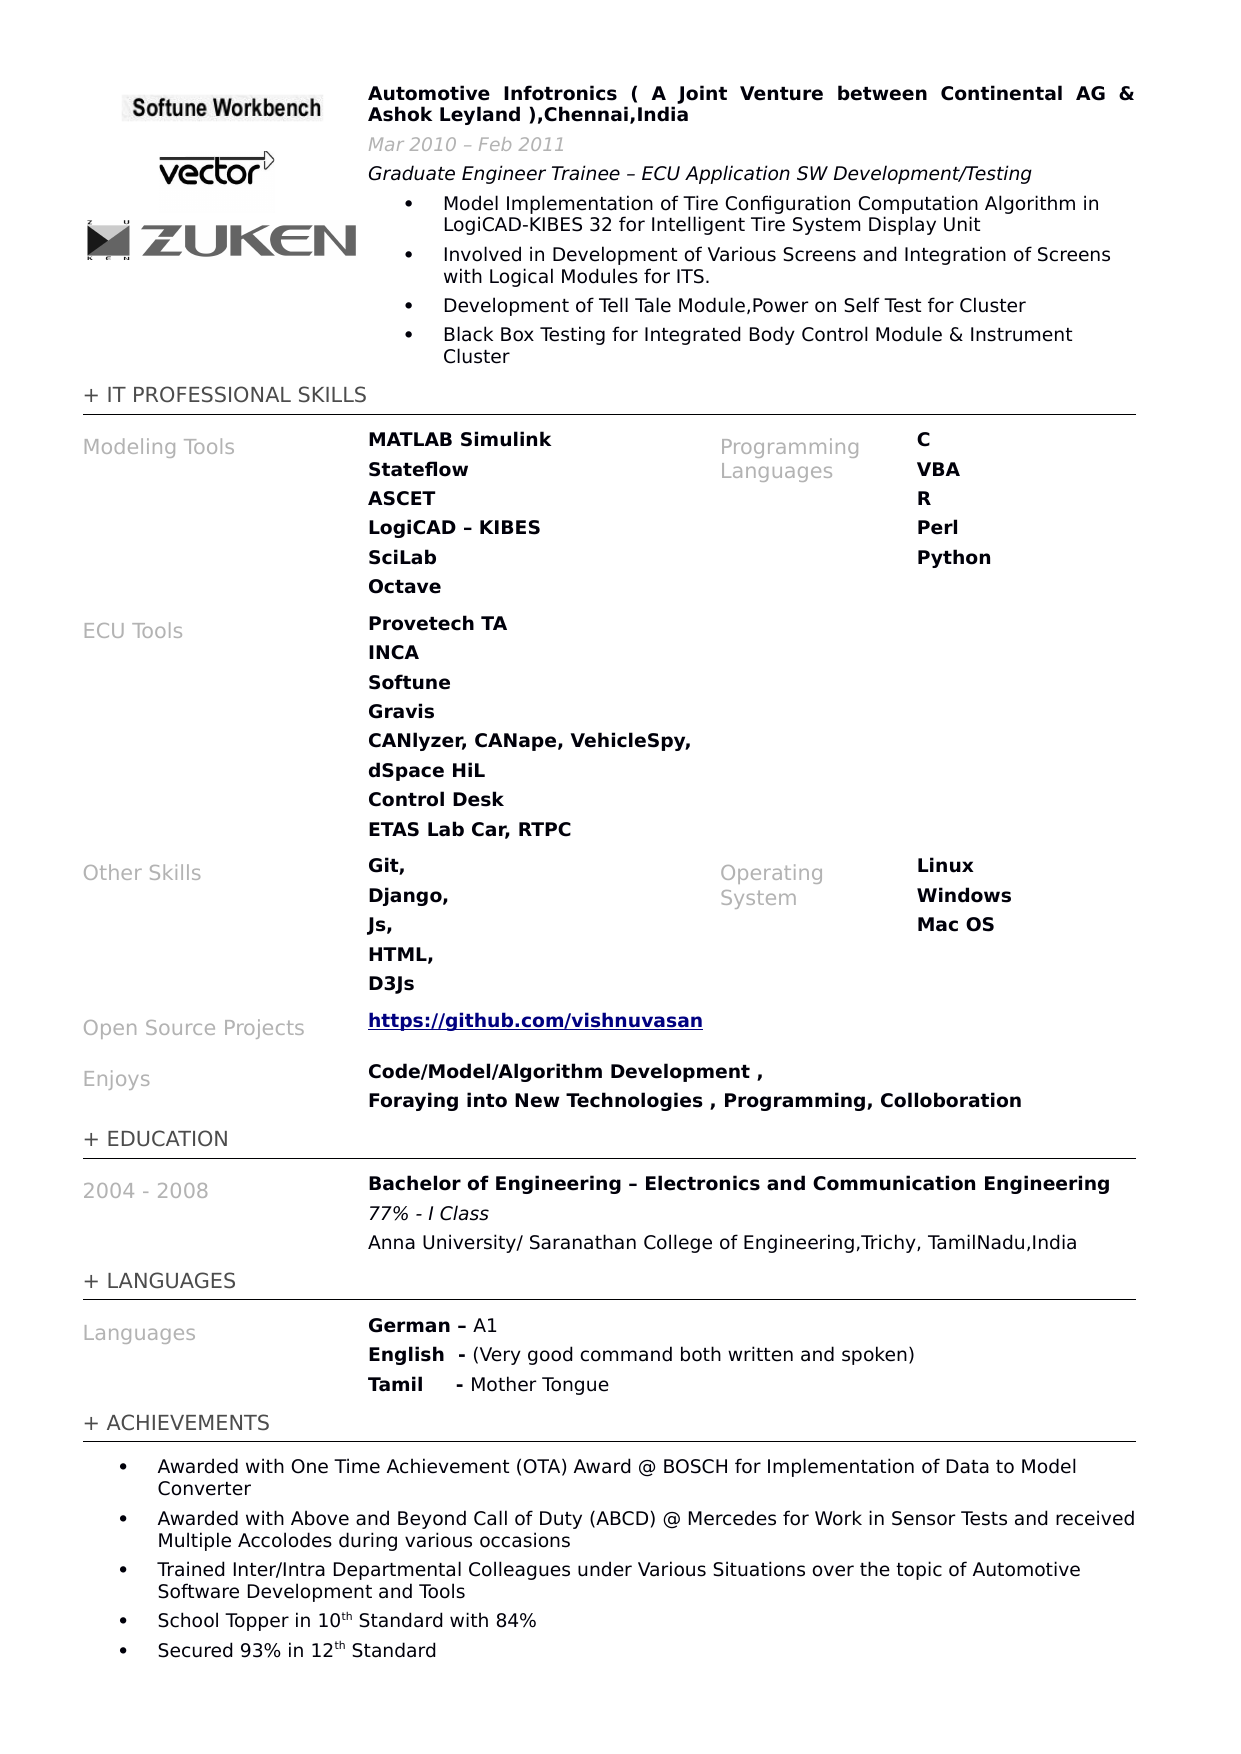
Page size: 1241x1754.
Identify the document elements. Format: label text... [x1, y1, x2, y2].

table_cell MATLAB Simulink Stateflow ASCET LogiCAD – KIBES SciLab Octave [360, 422, 712, 605]
table_cell Code/Model/Algorithm Development , Foraying into New Technologies , Programming, Colloboration [360, 1054, 1144, 1120]
table_cell Git, Django, Js, HTML, D3Js [360, 848, 712, 1002]
table_cell Bachelor of Engineering – Electronics and Communication Engineering 77% - I Class Anna University/ Saranathan College of Engineering,Trichy, TamilNadu,India [360, 1166, 1144, 1261]
table_cell ECU Tools [75, 605, 360, 848]
table_cell Operating System [712, 848, 909, 1002]
table_cell Automotive Infotronics ( A Joint Venture between Continental AG & Ashok Leyland ),Chennai,India Mar 2010 – Feb 2011 Graduate Engineer Trainee – ECU Application SW Development/Testing Model Implementation of Tire Configuration Computation Algorithm in LogiCAD-KIBES 32 for Intelligent Tire System Display Unit Involved in Development of Various Screens and Integration of Screens with Logical Modules for ITS. Development of Tell Tale Module,Power on Self Test for Cluster Black Box Testing for Integrated Body Control Module & Instrument Cluster [360, 75, 1144, 376]
table_cell [75, 66, 360, 376]
table_cell + ACHIEVEMENTS [75, 1403, 1144, 1449]
table_cell Linux Windows Mac OS [909, 848, 1144, 1002]
table_cell Programming Languages [712, 422, 909, 605]
table_cell Languages [75, 1308, 360, 1403]
table_cell German – A1 English - (Very good command both written and spoken) Tamil - Mother Tongue [360, 1308, 1144, 1403]
table_cell 2004 - 2008 [75, 1166, 360, 1261]
table_cell Awarded with One Time Achievement (OTA) Award @ BOSCH for Implementation of Data to Model Converter Awarded with Above and Beyond Call of Duty (ABCD) @ Mercedes for Work in Sensor Tests and received Multiple Accolodes during various occasions Trained Inter/Intra Departmental Colleagues under Various Situations over the topic of Automotive Software Development and Tools School Topper in 10th Standard with 84% Secured 93% in 12th Standard [75, 1449, 1144, 1669]
picture [87, 220, 358, 260]
table_cell Open Source Projects [75, 1002, 360, 1053]
table_cell https://github.com/vishnuvasan [360, 1002, 1144, 1053]
table_cell Enjoys [75, 1054, 360, 1120]
table_cell + IT PROFESSIONAL SKILLS [75, 376, 1144, 422]
table_cell + LANGUAGES [75, 1261, 1144, 1307]
table_cell Other Skills [75, 848, 360, 1002]
table_cell C VBA R Perl Python [909, 422, 1144, 605]
picture [159, 151, 275, 213]
table_cell Provetech TA INCA Softune Gravis CANlyzer, CANape, VehicleSpy, dSpace HiL Control Desk ETAS Lab Car, RTPC [360, 605, 1144, 848]
table_cell Modeling Tools [75, 422, 360, 605]
picture [90, 65, 355, 150]
table_cell + EDUCATION [75, 1120, 1144, 1166]
